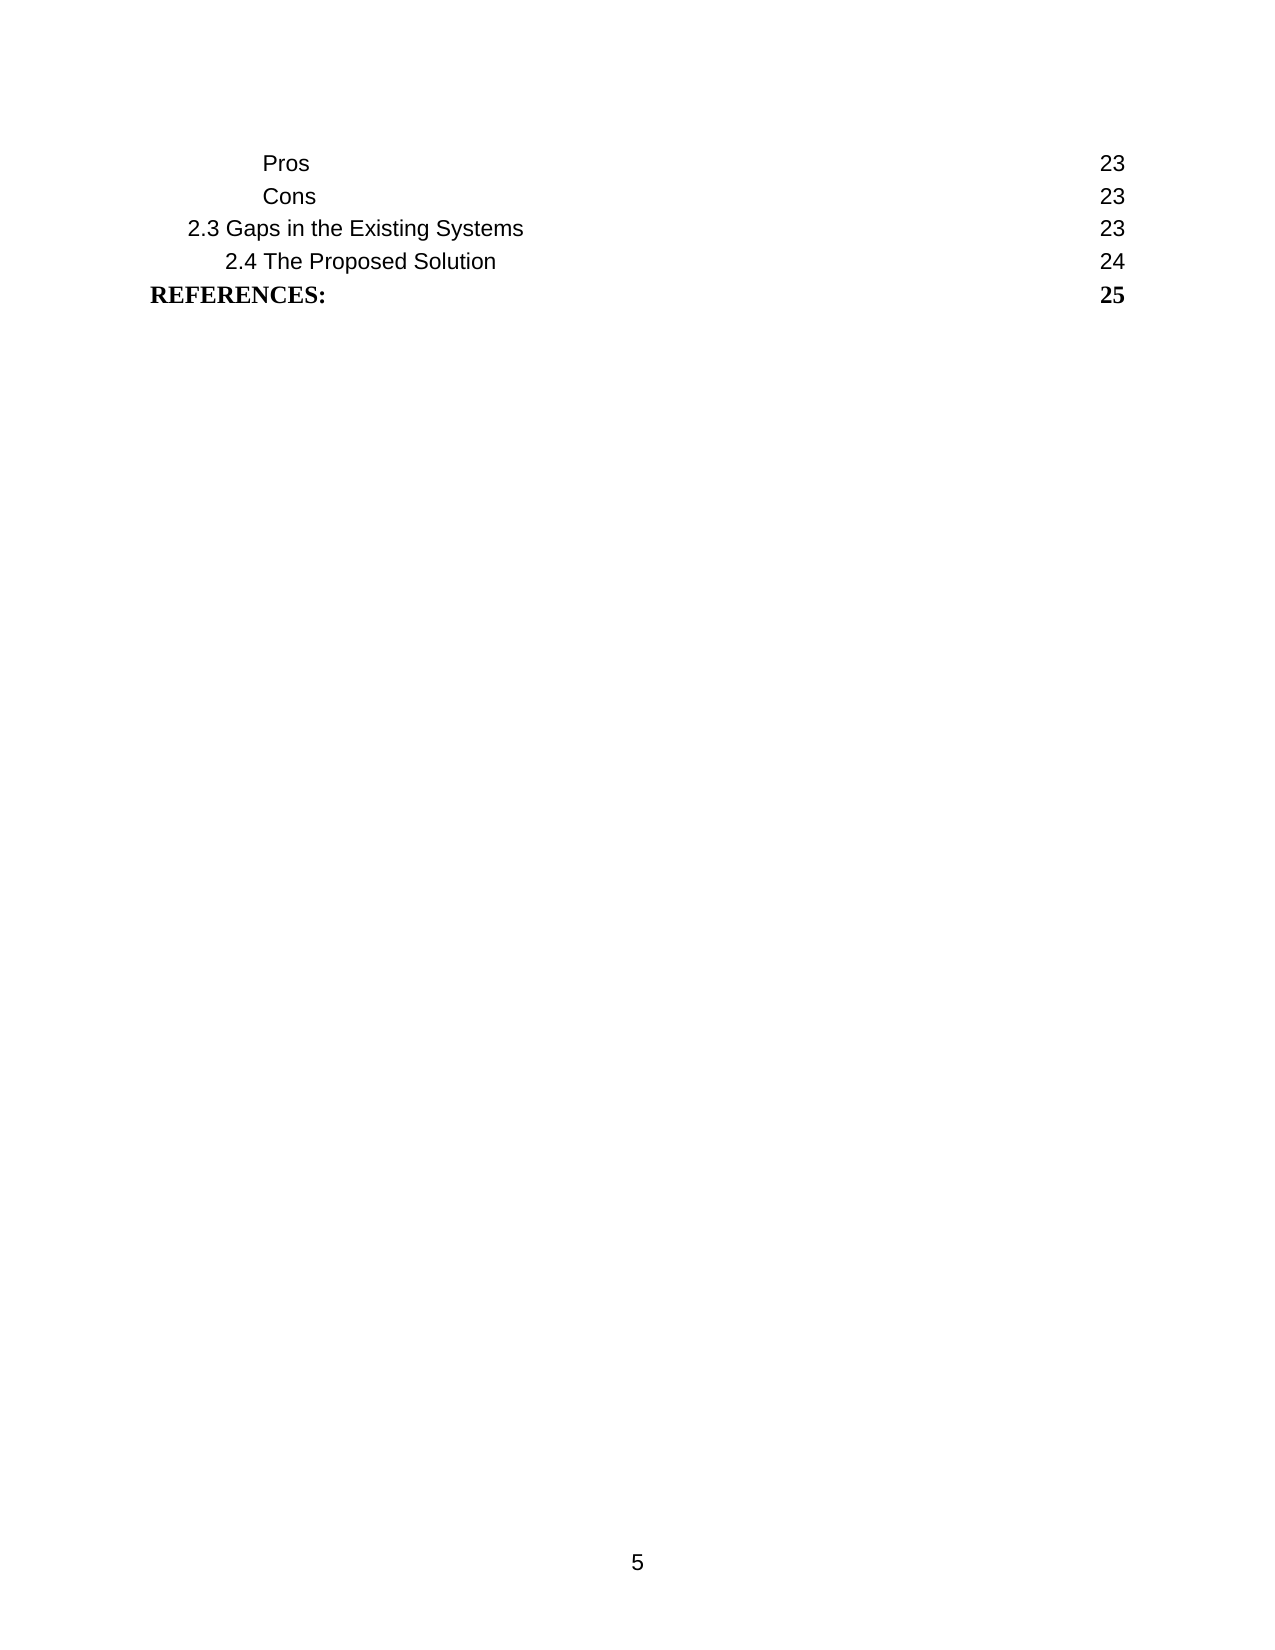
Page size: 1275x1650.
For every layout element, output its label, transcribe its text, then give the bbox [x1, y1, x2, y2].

text REFERENCES: 25 [150, 280, 1125, 309]
text Cons 23 [262, 183, 1125, 209]
text 2.3 Gaps in the Existing Systems 23 [187, 215, 1125, 242]
text 2.4 The Proposed Solution 24 [225, 248, 1125, 274]
text Pros 23 [262, 150, 1125, 176]
